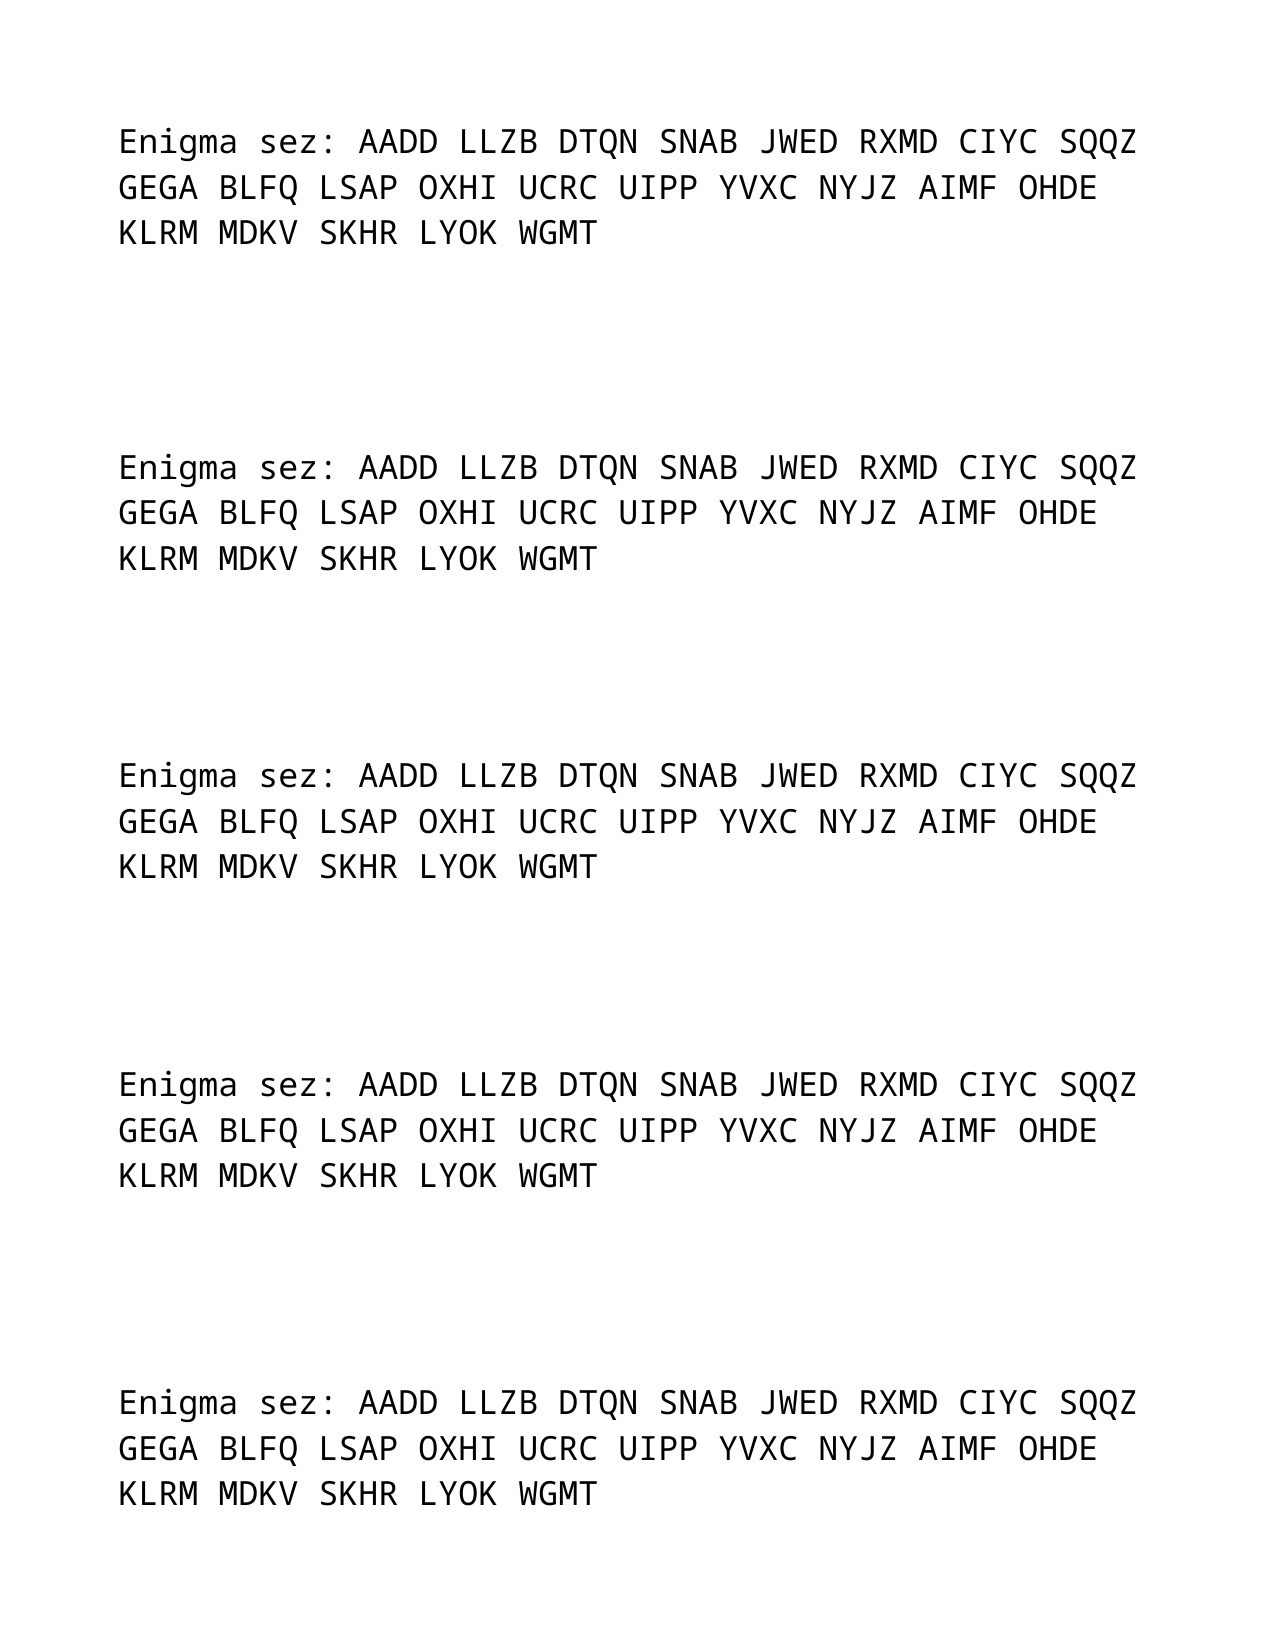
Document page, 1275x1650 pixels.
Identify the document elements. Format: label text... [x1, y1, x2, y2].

text Enigma sez: AADD LLZB DTQN SNAB JWED RXMD CIYC SQQZ GEGA BLFQ LSAP OXHI UCRC UIPP YVXC NYJZ AIMF OHDE KLRM MDKV SKHR LYOK WGMT [118, 752, 1157, 888]
text Enigma sez: AADD LLZB DTQN SNAB JWED RXMD CIYC SQQZ GEGA BLFQ LSAP OXHI UCRC UIPP YVXC NYJZ AIMF OHDE KLRM MDKV SKHR LYOK WGMT [118, 443, 1157, 580]
text Enigma sez: AADD LLZB DTQN SNAB JWED RXMD CIYC SQQZ GEGA BLFQ LSAP OXHI UCRC UIPP YVXC NYJZ AIMF OHDE KLRM MDKV SKHR LYOK WGMT [118, 118, 1157, 254]
text Enigma sez: AADD LLZB DTQN SNAB JWED RXMD CIYC SQQZ GEGA BLFQ LSAP OXHI UCRC UIPP YVXC NYJZ AIMF OHDE KLRM MDKV SKHR LYOK WGMT [118, 1379, 1157, 1515]
text Enigma sez: AADD LLZB DTQN SNAB JWED RXMD CIYC SQQZ GEGA BLFQ LSAP OXHI UCRC UIPP YVXC NYJZ AIMF OHDE KLRM MDKV SKHR LYOK WGMT [118, 1061, 1157, 1197]
